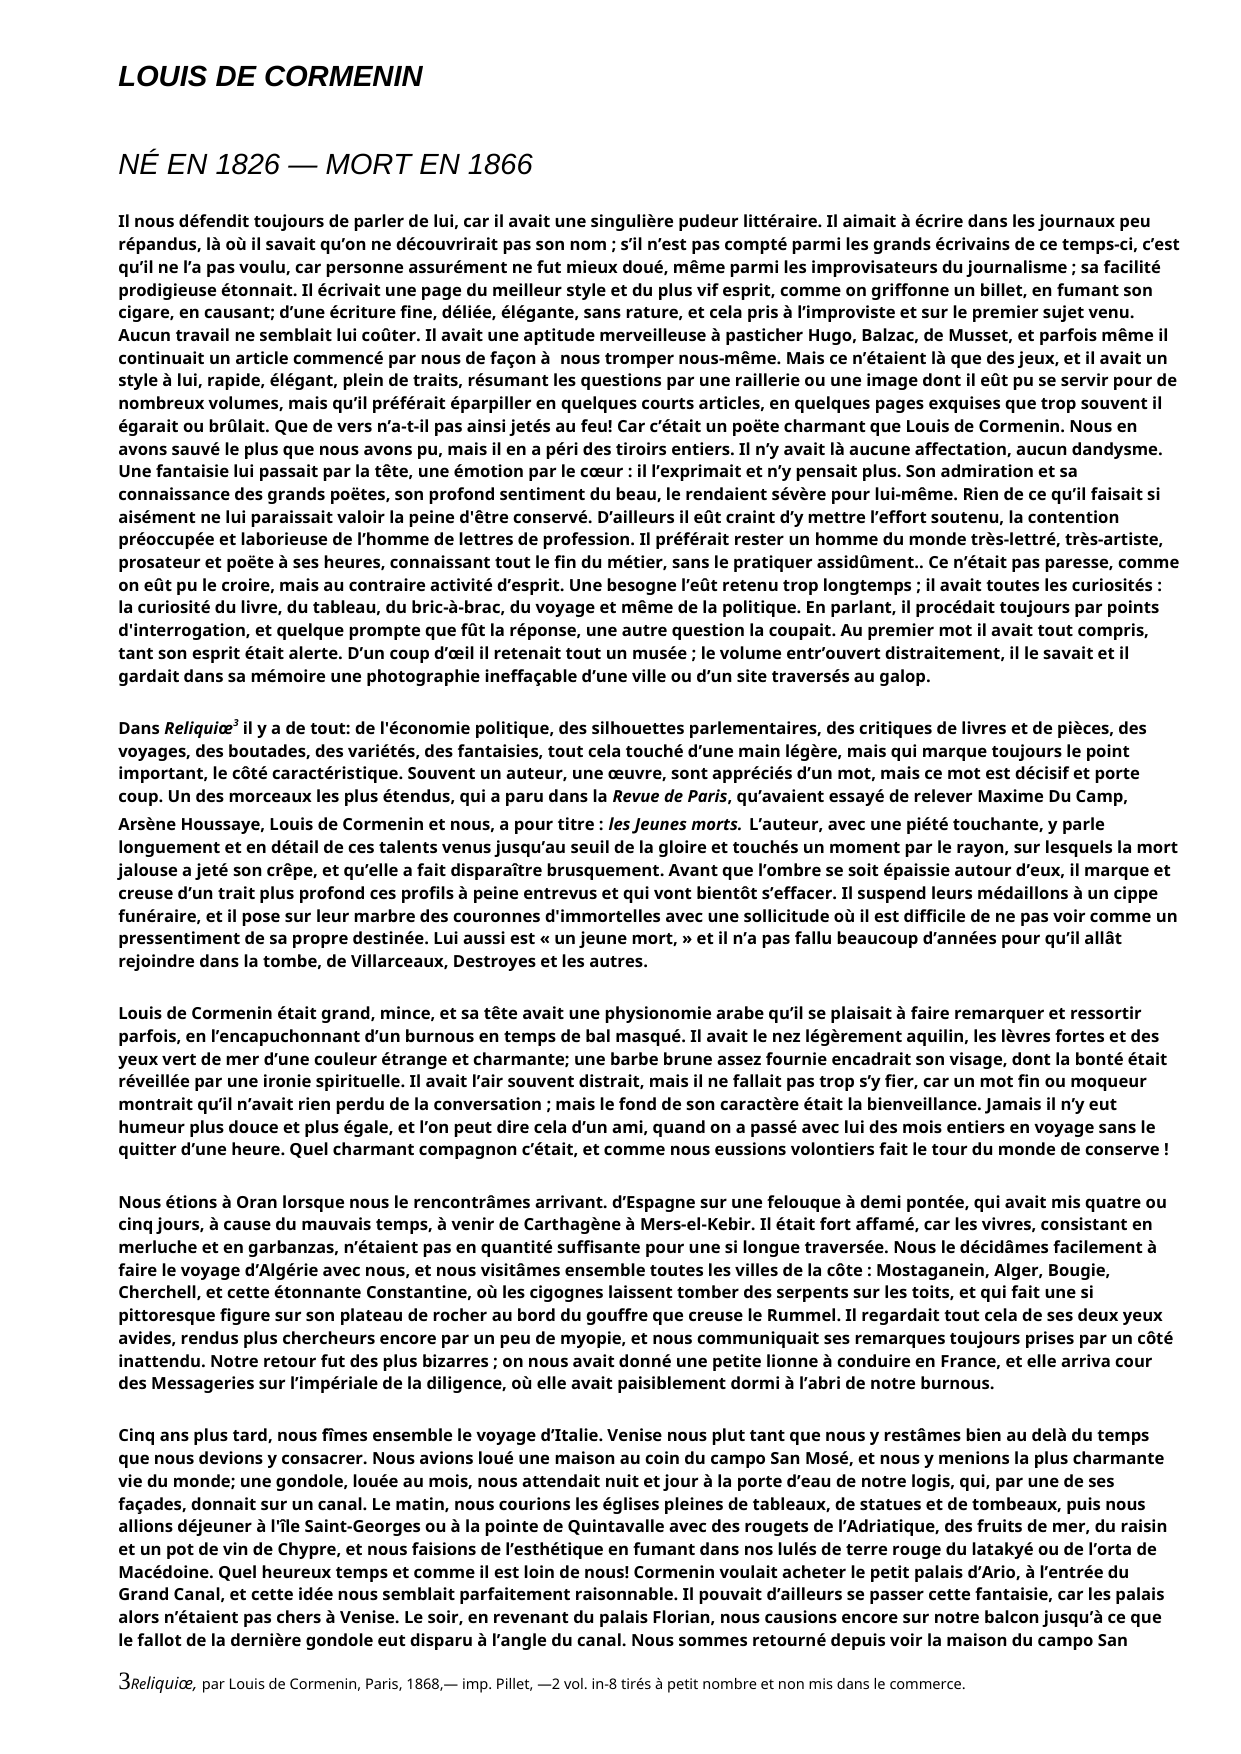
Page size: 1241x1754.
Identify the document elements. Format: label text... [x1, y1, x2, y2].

text Louis de Cormenin était grand, mince, et sa tête avait une physionomie arabe qu’il se plaisait à faire remarquer et ressortir parfois, en l’encapuchonnant d’un burnous en temps de bal masqué. Il avait le nez légèrement aquilin, les lèvres fortes et des yeux vert de mer d’une couleur étrange et charmante; une barbe brune assez fournie encadrait son visage, dont la bonté était réveillée par une ironie spirituelle. Il avait l’air souvent distrait, mais il ne fallait pas trop s’y fier, car un mot fin ou moqueur montrait qu’il n’avait rien perdu de la conversation ; mais le fond de son caractère était la bienveillance. Jamais il n’y eut humeur plus douce et plus égale, et l’on peut dire cela d’un ami, quand on a passé avec lui des mois entiers en voyage sans le quitter d’une heure. Quel charmant compagnon c’était, et comme nous eussions volontiers fait le tour du monde de conserve ! [118, 1002, 1181, 1161]
subtitle NÉ EN 1826 — MORT EN 1866 [118, 147, 1181, 181]
text Nous étions à Oran lorsque nous le rencontrâmes arrivant. d’Espagne sur une felouque à demi pontée, qui avait mis quatre ou cinq jours, à cause du mauvais temps, à venir de Carthagène à Mers-el-Kebir. Il était fort affamé, car les vivres, consistant en merluche et en garbanzas, n’étaient pas en quantité suffisante pour une si longue traversée. Nous le décidâmes facilement à faire le voyage d’Algérie avec nous, et nous visitâmes ensemble toutes les villes de la côte : Mostaganein, Alger, Bougie, Cherchell, et cette étonnante Constantine, où les cigognes laissent tomber des serpents sur les toits, et qui fait une si pittoresque figure sur son plateau de rocher au bord du gouffre que creuse le Rummel. Il regardait tout cela de ses deux yeux avides, rendus plus chercheurs encore par un peu de myopie, et nous communiquait ses remarques toujours prises par un côté inattendu. Notre retour fut des plus bizarres ; on nous avait donné une petite lionne à conduire en France, et elle arriva cour des Messageries sur l’impériale de la diligence, où elle avait paisiblement dormi à l’abri de notre burnous. [118, 1190, 1181, 1394]
text Dans Reliquiœ il y a de tout: de l'économie politique, des silhouettes parlementaires, des critiques de livres et de pièces, des voyages, des boutades, des variétés, des fantaisies, tout cela touché d’une main légère, mais qui marque toujours le point important, le côté caractéristique. Souvent un auteur, une œuvre, sont appréciés d’un mot, mais ce mot est décisif et porte coup. Un des morceaux les plus étendus, qui a paru dans la Revue de Paris, qu’avaient essayé de relever Maxime Du Camp, Arsène Houssaye, Louis de Cormenin et nous, a pour titre : les Jeunes morts. L’auteur, avec une piété touchante, y parle longuement et en détail de ces talents venus jusqu’au seuil de la gloire et touchés un moment par le rayon, sur lesquels la mort jalouse a jeté son crêpe, et qu’elle a fait disparaître brusquement. Avant que l’ombre se soit épaissie autour d’eux, il marque et creuse d’un trait plus profond ces profils à peine entrevus et qui vont bientôt s’effacer. Il suspend leurs médaillons à un cippe funéraire, et il pose sur leur marbre des couronnes d'immortelles avec une sollicitude où il est difficile de ne pas voir comme un pressentiment de sa propre destinée. Lui aussi est « un jeune mort, » et il n’a pas fallu beaucoup d’années pour qu’il allât rejoindre dans la tombe, de Villarceaux, Destroyes et les autres. [118, 716, 1181, 972]
text Reliquiœ, par Louis de Cormenin, Paris, 1868,— imp. Pillet, —2 vol. in-8 tirés à petit nombre et non mis dans le commerce. [118, 1666, 1181, 1695]
text Cinq ans plus tard, nous fîmes ensemble le voyage d’Italie. Venise nous plut tant que nous y restâmes bien au delà du temps que nous devions y consacrer. Nous avions loué une maison au coin du campo San Mosé, et nous y menions la plus charmante vie du monde; une gondole, louée au mois, nous attendait nuit et jour à la porte d’eau de notre logis, qui, par une de ses façades, donnait sur un canal. Le matin, nous courions les églises pleines de tableaux, de statues et de tombeaux, puis nous allions déjeuner à l'île Saint-Georges ou à la pointe de Quintavalle avec des rougets de l’Adriatique, des fruits de mer, du raisin et un pot de vin de Chypre, et nous faisions de l’esthétique en fumant dans nos lulés de terre rouge du latakyé ou de l’orta de Macédoine. Quel heureux temps et comme il est loin de nous! Cormenin voulait acheter le petit palais d’Ario, à l’entrée du Grand Canal, et cette idée nous semblait parfaitement raisonnable. Il pouvait d’ailleurs se passer cette fantaisie, car les palais alors n’étaient pas chers à Venise. Le soir, en revenant du palais Florian, nous causions encore sur notre balcon jusqu’à ce que le fallot de la dernière gondole eut disparu à l’angle du canal. Nous sommes retourné depuis voir la maison du campo San [118, 1424, 1181, 1651]
subtitle LOUIS DE CORMENIN [118, 59, 1181, 93]
text Il nous défendit toujours de parler de lui, car il avait une singulière pudeur littéraire. Il aimait à écrire dans les journaux peu répandus, là où il savait qu’on ne découvrirait pas son nom ; s’il n’est pas compté parmi les grands écrivains de ce temps-ci, c’est qu’il ne l’a pas voulu, car personne assurément ne fut mieux doué, même parmi les improvisateurs du journalisme ; sa facilité prodigieuse étonnait. Il écrivait une page du meilleur style et du plus vif esprit, comme on griffonne un billet, en fumant son cigare, en causant; d’une écriture fine, déliée, élégante, sans rature, et cela pris à l’improviste et sur le premier sujet venu. Aucun travail ne semblait lui coûter. Il avait une aptitude merveilleuse à pasticher Hugo, Balzac, de Musset, et parfois même il continuait un article commencé par nous de façon à nous tromper nous-même. Mais ce n’étaient là que des jeux, et il avait un style à lui, rapide, élégant, plein de traits, résumant les questions par une raillerie ou une image dont il eût pu se servir pour de nombreux volumes, mais qu’il préférait éparpiller en quelques courts articles, en quelques pages exquises que trop souvent il égarait ou brûlait. Que de vers n’a-t-il pas ainsi jetés au feu! Car c’était un poëte charmant que Louis de Cormenin. Nous en avons sauvé le plus que nous avons pu, mais il en a péri des tiroirs entiers. Il n’y avait là aucune affectation, aucun dandysme. Une fantaisie lui passait par la tête, une émotion par le cœur : il l’exprimait et n’y pensait plus. Son admiration et sa connaissance des grands poëtes, son profond sentiment du beau, le rendaient sévère pour lui-même. Rien de ce qu’il faisait si aisément ne lui paraissait valoir la peine d'être conservé. D’ailleurs il eût craint d’y mettre l’effort soutenu, la contention préoccupée et laborieuse de l’homme de lettres de profession. Il préférait rester un homme du monde très-lettré, très-artiste, prosateur et poëte à ses heures, connaissant tout le fin du métier, sans le pratiquer assidûment.. Ce n’était pas paresse, comme on eût pu le croire, mais au contraire activité d’esprit. Une besogne l’eût retenu trop longtemps ; il avait toutes les curiosités : la curiosité du livre, du tableau, du bric-à-brac, du voyage et même de la politique. En parlant, il procédait toujours par points d'interrogation, et quelque prompte que fût la réponse, une autre question la coupait. Au premier mot il avait tout compris, tant son esprit était alerte. D’un coup d’œil il retenait tout un musée ; le volume entr’ouvert distraitement, il le savait et il gardait dans sa mémoire une photographie ineffaçable d’une ville ou d’un site traversés au galop. [118, 210, 1181, 687]
